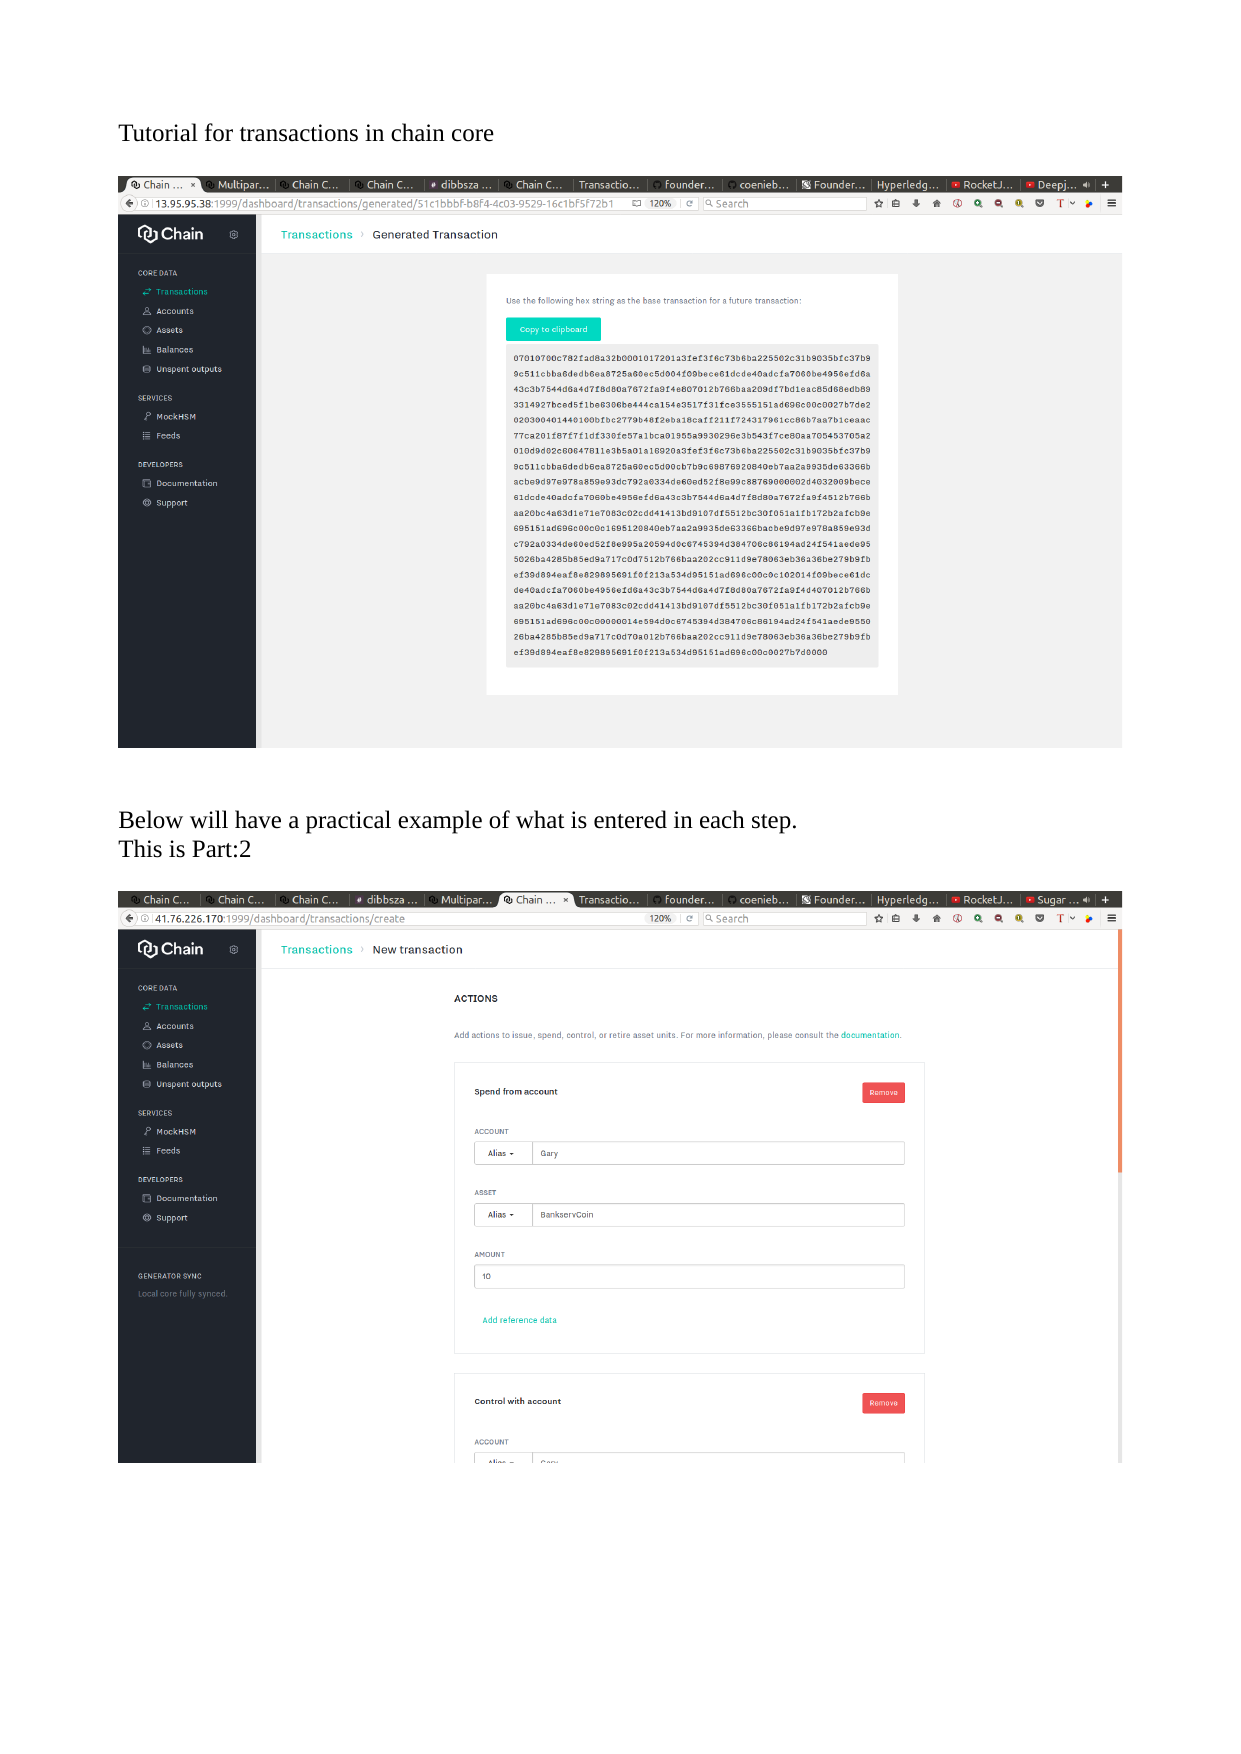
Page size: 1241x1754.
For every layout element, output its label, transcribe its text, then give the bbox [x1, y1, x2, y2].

picture [118, 176, 1123, 748]
picture [118, 891, 1123, 1463]
text Below will have a practical example of what is entered in each step. [118, 805, 1122, 834]
text This is Part:2 [118, 834, 1122, 863]
